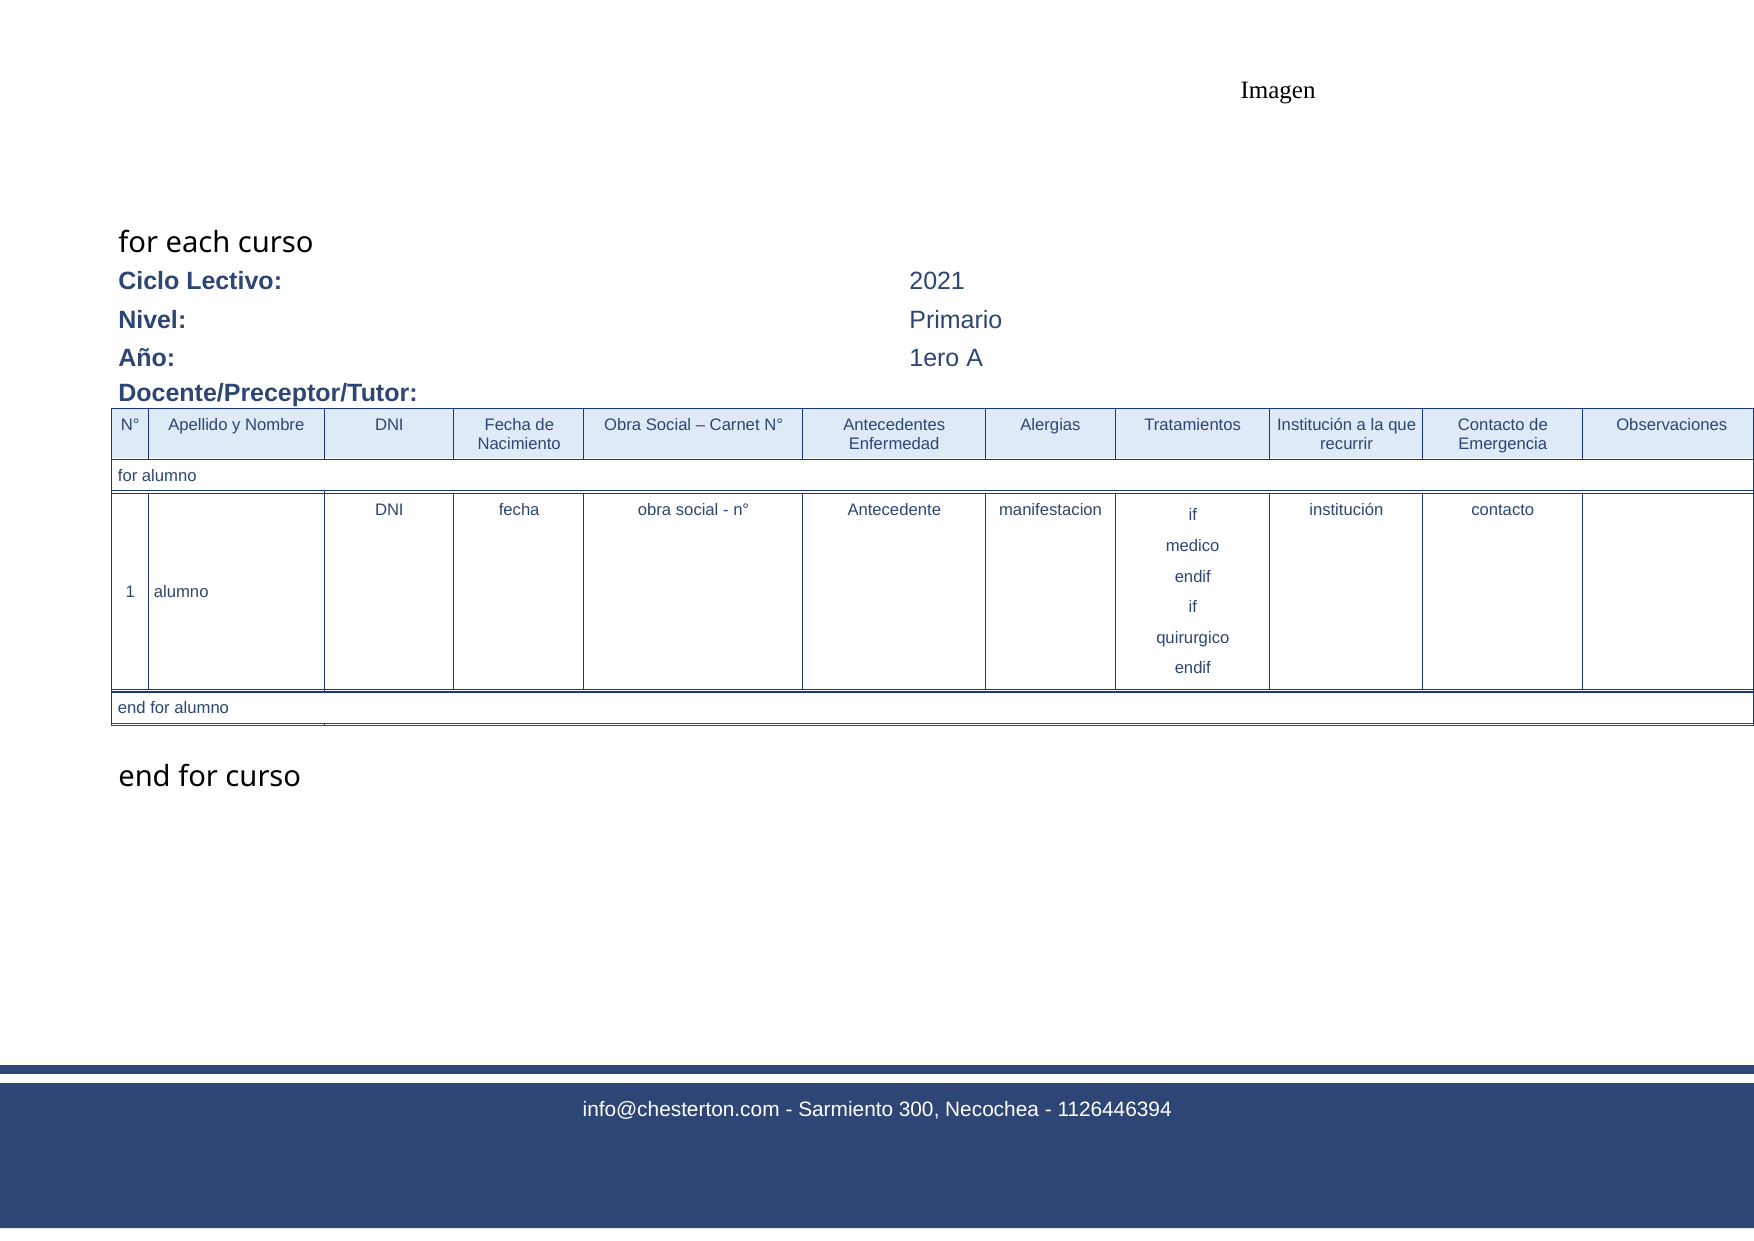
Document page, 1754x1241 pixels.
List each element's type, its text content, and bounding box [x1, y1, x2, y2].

table_cell institución [1270, 494, 1422, 689]
table_header if [1121, 499, 1264, 530]
table_cell [1116, 494, 1269, 689]
table_header Contacto de Emergencia [1423, 409, 1582, 458]
table_cell Docente/Preceptor/Tutor: [118, 377, 909, 408]
table_cell Primario [909, 300, 1754, 338]
table_header Fecha de Nacimiento [454, 409, 583, 458]
table_cell Nivel: [118, 300, 909, 338]
table_cell DNI [325, 494, 453, 689]
table_cell manifestacion [986, 494, 1115, 689]
table_cell quirurgico [1121, 622, 1264, 652]
table_header DNI [325, 409, 453, 458]
table_cell contacto [1423, 494, 1582, 689]
table_cell 1ero A [909, 338, 1754, 377]
table_cell endif [1121, 653, 1264, 683]
table_cell 1 [112, 494, 148, 689]
table_header Antecedentes Enfermedad [803, 409, 985, 458]
table_header Tratamientos [1116, 409, 1269, 458]
table_cell if [1121, 591, 1264, 622]
table_cell fecha [454, 494, 583, 689]
table_cell Antecedente [803, 494, 985, 689]
table_header 2021 [909, 261, 1754, 300]
table_cell for alumno [112, 460, 1753, 490]
text for each curso [118, 219, 1636, 261]
table_header Obra Social – Carnet N° [584, 409, 802, 458]
table_cell obra social - n° [584, 494, 802, 689]
table_header Observaciones [1583, 409, 1753, 458]
table_header Alergias [986, 409, 1115, 458]
table_header Institución a la que recurrir [1270, 409, 1422, 458]
table_cell Año: [118, 338, 909, 377]
table_cell alumno [149, 494, 324, 689]
table_cell [1583, 494, 1753, 689]
table_header Apellido y Nombre [149, 409, 324, 458]
table_cell endif [1121, 561, 1264, 591]
table_cell end for alumno [112, 693, 1753, 723]
table_cell [909, 377, 1754, 408]
table_header N° [112, 409, 148, 458]
table_cell medico [1121, 530, 1264, 561]
table_header Ciclo Lectivo: [118, 261, 909, 300]
text end for curso [118, 755, 1636, 795]
